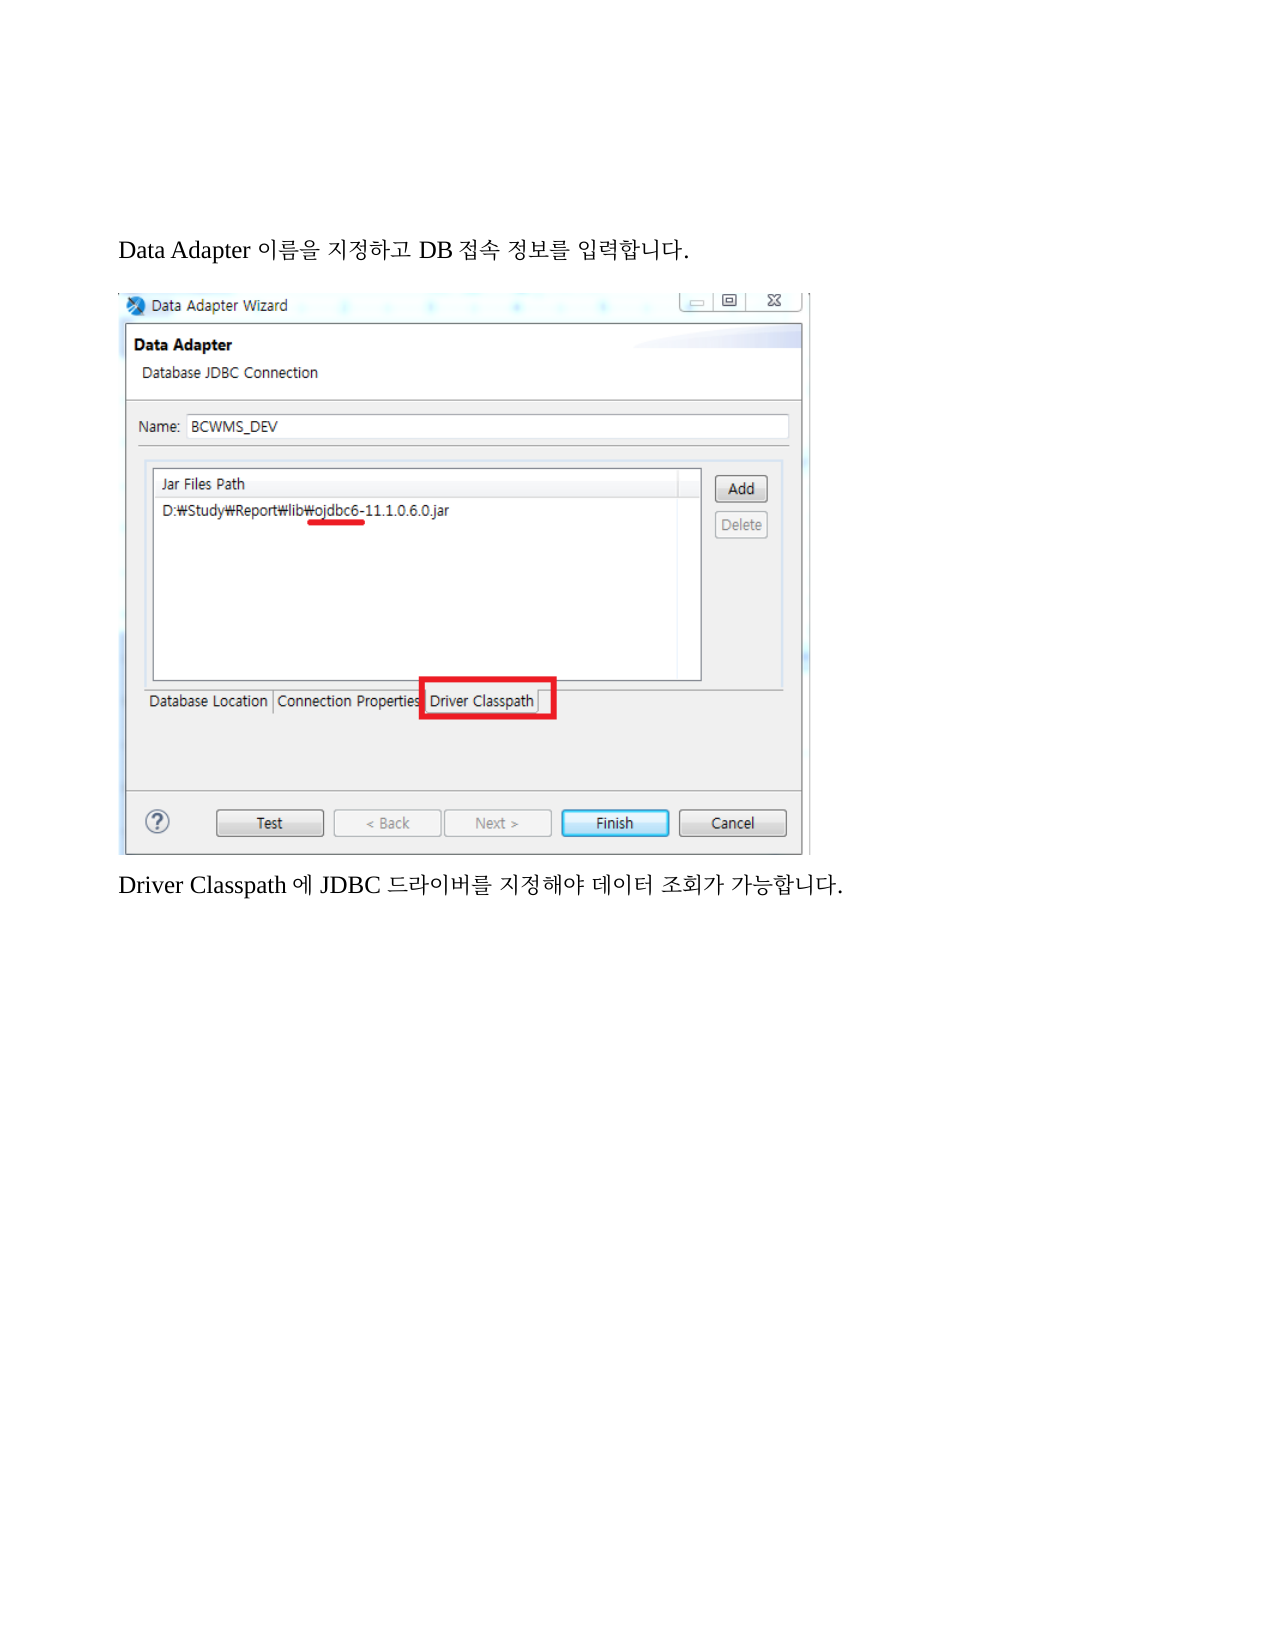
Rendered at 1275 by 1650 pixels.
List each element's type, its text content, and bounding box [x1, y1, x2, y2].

text Data Adapter 이름을 지정하고 DB접속 정보를 입력합니다. [118, 233, 1157, 264]
text Driver Classpath에 JDBC 드라이버를 지정해야 데이터 조회가 가능합니다. [118, 868, 1157, 900]
picture [118, 293, 811, 855]
